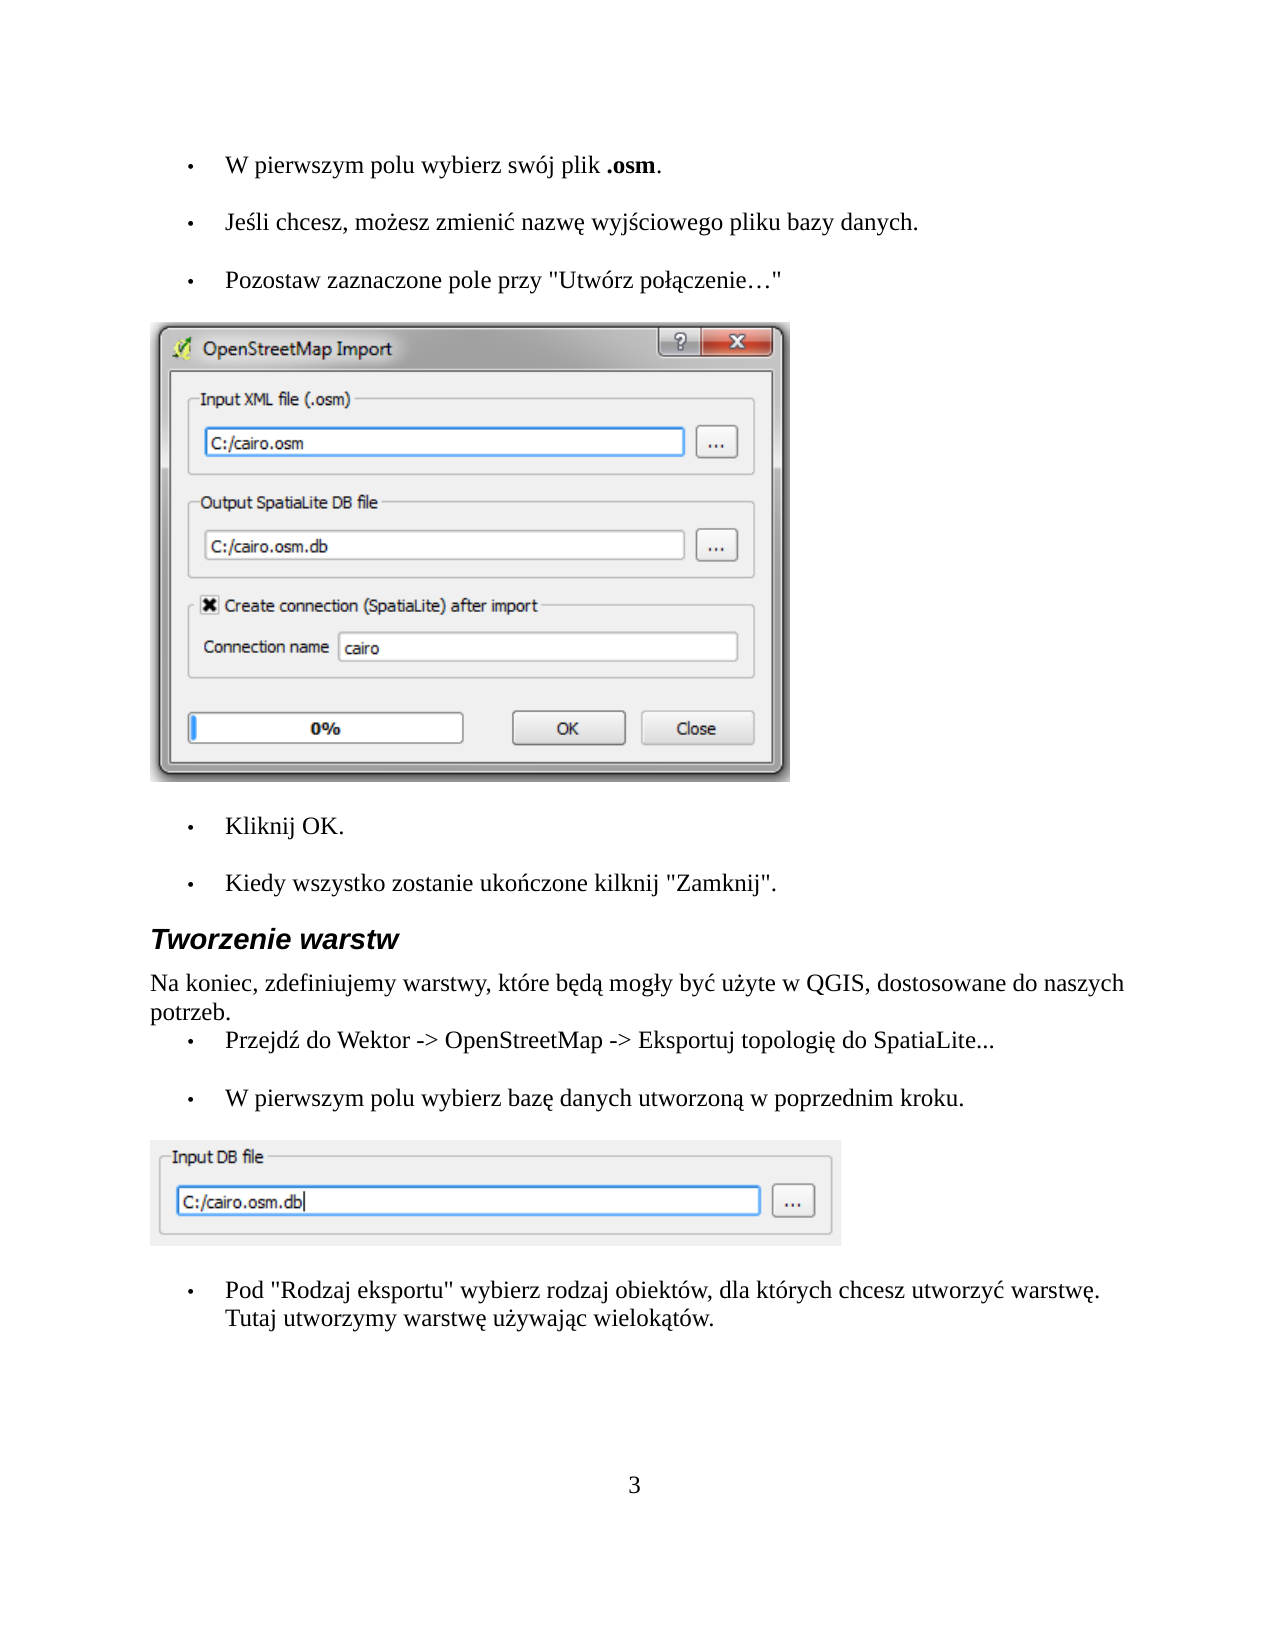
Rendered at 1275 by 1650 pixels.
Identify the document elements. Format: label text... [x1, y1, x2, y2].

text Na koniec, zdefiniujemy warstwy, które będą mogły być użyte w QGIS, dostosowane do naszych potrzeb. [150, 968, 1125, 1026]
list Jeśli chcesz, możesz zmienić nazwę wyjściowego pliku bazy danych. [187, 207, 1125, 265]
list Przejdź do Wektor -> OpenStreetMap -> Eksportuj topologię do SpatiaLite... [187, 1026, 1125, 1083]
list W pierwszym polu wybierz bazę danych utworzoną w poprzednim kroku. [187, 1083, 1125, 1141]
list Pod "Rodzaj eksportu" wybierz rodzaj obiektów, dla których chcesz utworzyć warstwę. Tutaj utworzymy warstwę używając wielokątów. [187, 1275, 1125, 1332]
subtitle Tworzenie warstw [150, 922, 1125, 956]
list Pozostaw zaznaczone pole przy "Utwórz połączenie…" [187, 265, 1125, 322]
picture [150, 1140, 842, 1246]
picture [150, 322, 790, 782]
list Kliknij OK. [187, 811, 1125, 868]
list W pierwszym polu wybierz swój plik .osm. [187, 150, 1125, 207]
list Kiedy wszystko zostanie ukończone kilknij "Zamknij". [187, 868, 1125, 897]
